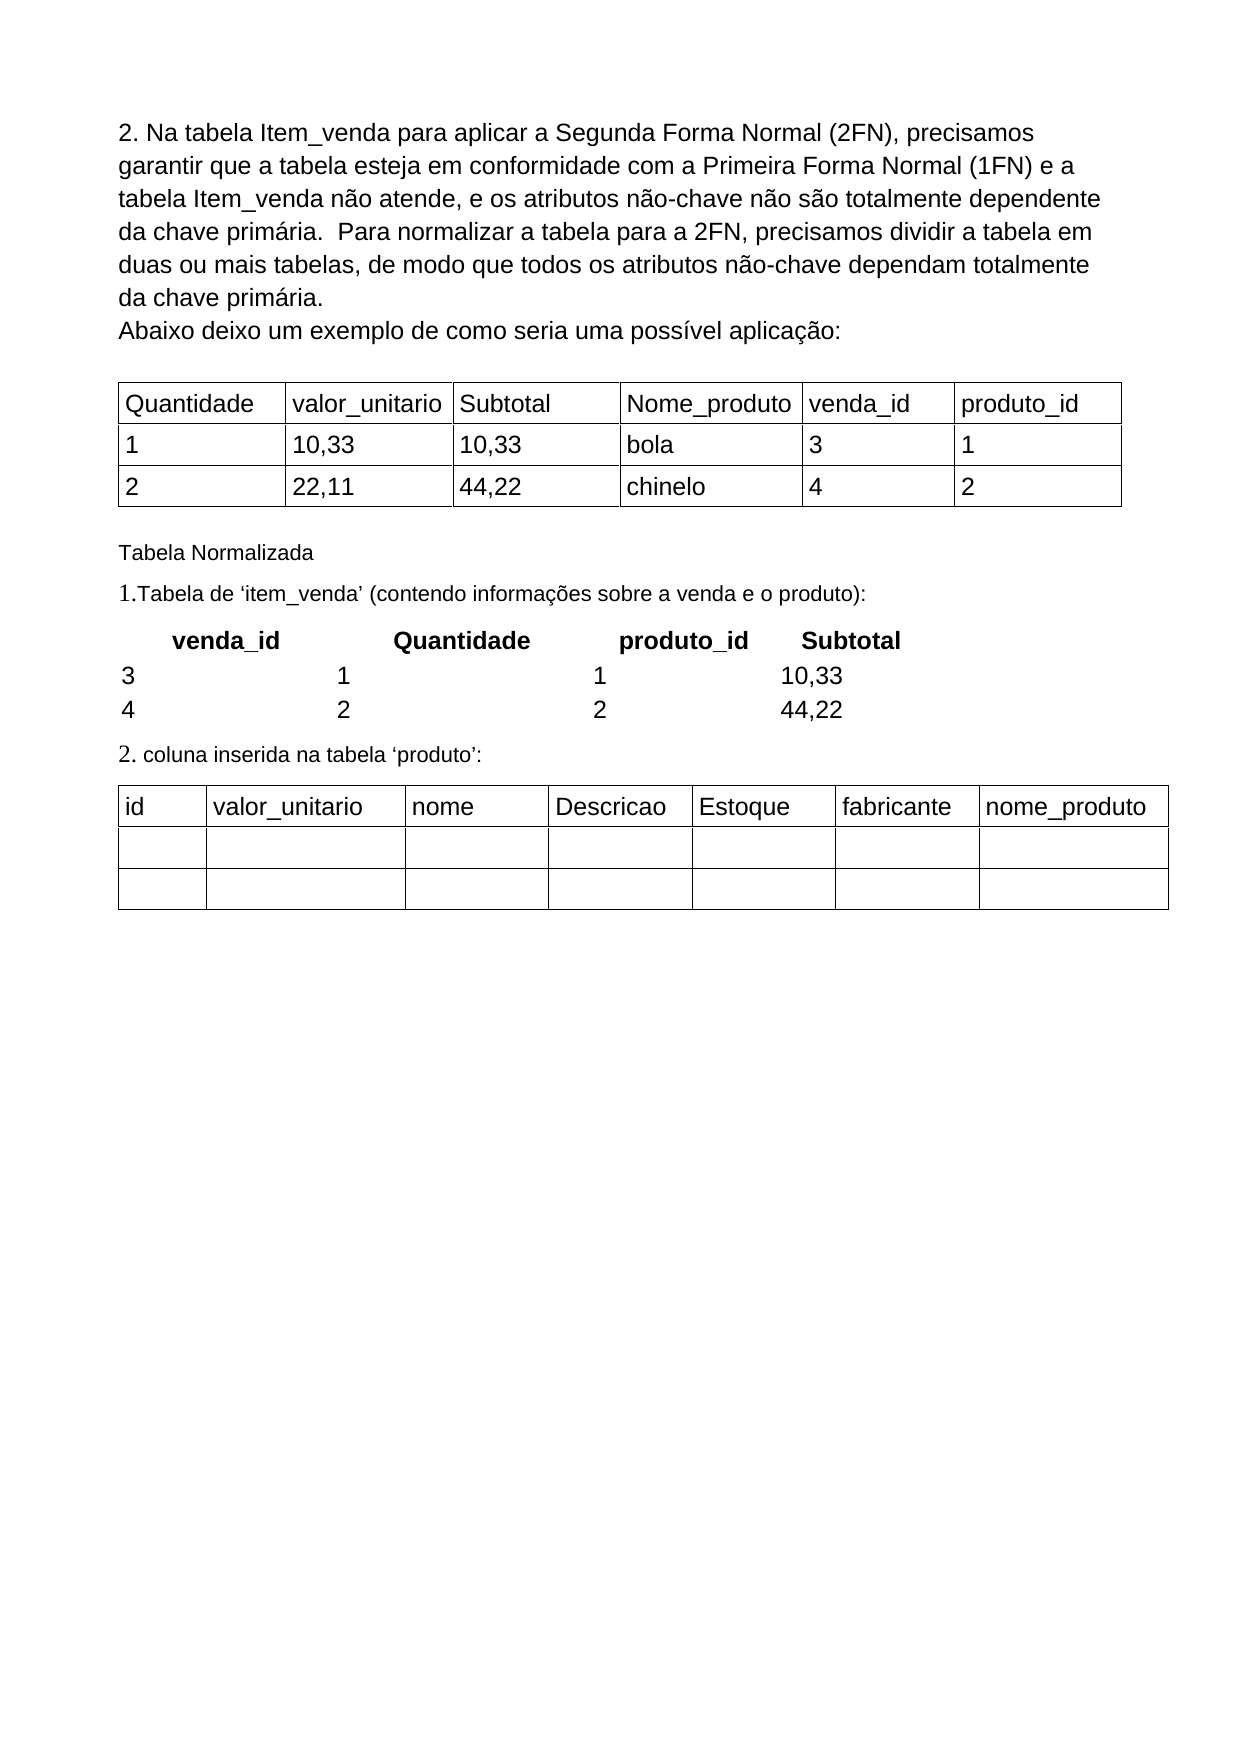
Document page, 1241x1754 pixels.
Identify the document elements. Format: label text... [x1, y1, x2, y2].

table_cell 2 [955, 466, 1121, 506]
table_cell [406, 828, 548, 868]
table_cell 4 [803, 466, 954, 506]
table_cell [980, 828, 1168, 868]
table_cell [406, 869, 548, 909]
table_cell 1 [119, 425, 285, 465]
table_cell 10,33 [454, 425, 619, 465]
table_cell [119, 828, 206, 868]
table_header Subtotal [454, 383, 619, 423]
table_header venda_id [118, 623, 334, 658]
table_cell 4 [118, 693, 334, 727]
table_header valor_unitario [207, 786, 405, 826]
table_header Quantidade [334, 623, 590, 658]
table_cell 2 [119, 466, 285, 506]
table_cell [836, 869, 979, 909]
table_cell bola [621, 425, 802, 465]
table_header nome [406, 786, 548, 826]
table_cell [207, 869, 405, 909]
table_cell 3 [118, 658, 334, 692]
table_header Nome_produto [621, 383, 802, 423]
table_header Quantidade [119, 383, 285, 423]
table_cell 1 [590, 658, 777, 692]
table_header id [119, 786, 206, 826]
table_cell 10,33 [778, 658, 924, 692]
table_header fabricante [836, 786, 979, 826]
table_header valor_unitario [286, 383, 452, 423]
table_header produto_id [955, 383, 1121, 423]
subtitle Tabela Normalizada [118, 540, 1122, 565]
table_cell 3 [803, 425, 954, 465]
table_cell [693, 828, 835, 868]
list coluna inserida na tabela ‘produto’: [118, 739, 1122, 768]
table_cell 2 [590, 693, 777, 727]
table_header Estoque [693, 786, 835, 826]
list Tabela de ‘item_venda’ (contendo informações sobre a venda e o produto): [118, 578, 1122, 607]
table_cell 10,33 [286, 425, 452, 465]
table_cell 1 [334, 658, 590, 692]
table_cell 2 [334, 693, 590, 727]
table_header Descricao [549, 786, 692, 826]
table_cell [836, 828, 979, 868]
table_header nome_produto [980, 786, 1168, 826]
table_header Subtotal [778, 623, 924, 658]
table_header venda_id [803, 383, 954, 423]
table_cell chinelo [621, 466, 802, 506]
table_cell [549, 828, 692, 868]
table_cell 22,11 [286, 466, 452, 506]
table_cell 44,22 [778, 693, 924, 727]
table_cell [980, 869, 1168, 909]
table_cell [693, 869, 835, 909]
text Abaixo deixo um exemplo de como seria uma possível aplicação: [118, 316, 1122, 345]
table_cell 1 [955, 425, 1121, 465]
text 2. Na tabela Item_venda para aplicar a Segunda Forma Normal (2FN), precisamos garantir que a tabela esteja em conformidade com a Primeira Forma Normal (1FN) e a tabela Item_venda não atende, e os atributos não-chave não são totalmente dependente da chave primária. Para normalizar a tabela para a 2FN, precisamos dividir a tabela em duas ou mais tabelas, de modo que todos os atributos não-chave dependam totalmente da chave primária. [118, 118, 1122, 312]
table_header produto_id [590, 623, 777, 658]
table_cell 44,22 [454, 466, 619, 506]
table_cell [549, 869, 692, 909]
table_cell [119, 869, 206, 909]
table_cell [207, 828, 405, 868]
